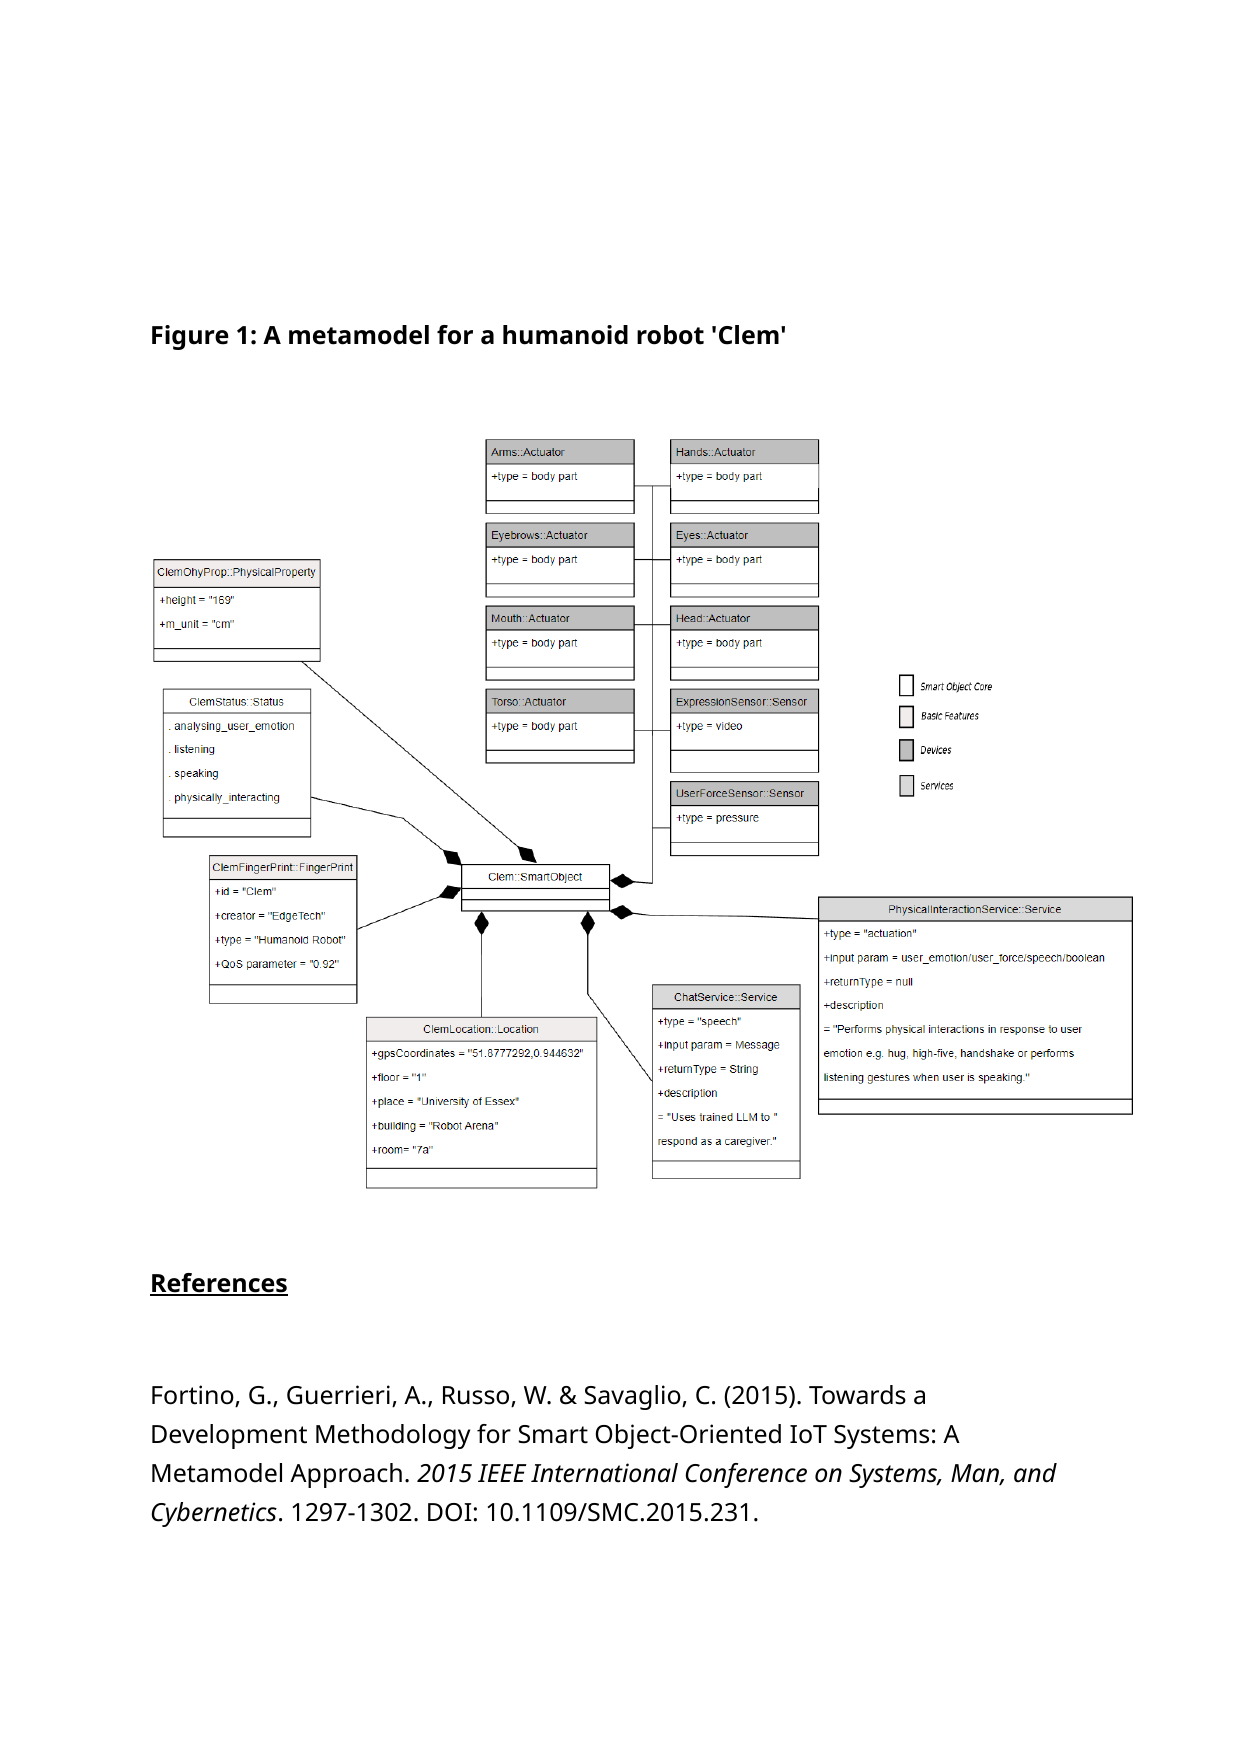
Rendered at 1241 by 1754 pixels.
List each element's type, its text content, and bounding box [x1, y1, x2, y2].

text Fortino, G., Guerrieri, A., Russo, W. & Savaglio, C. (2015). Towards a Development Methodology for Smart Object-Oriented IoT Systems: A Metamodel Approach. 2015 IEEE International Conference on Systems, Man, and Cybernetics. 1297-1302. DOI: 10.1109/SMC.2015.231. [150, 1377, 1090, 1529]
text Figure 1: A metamodel for a humanoid robot 'Clem' [150, 317, 1090, 352]
text References [150, 1266, 1090, 1300]
